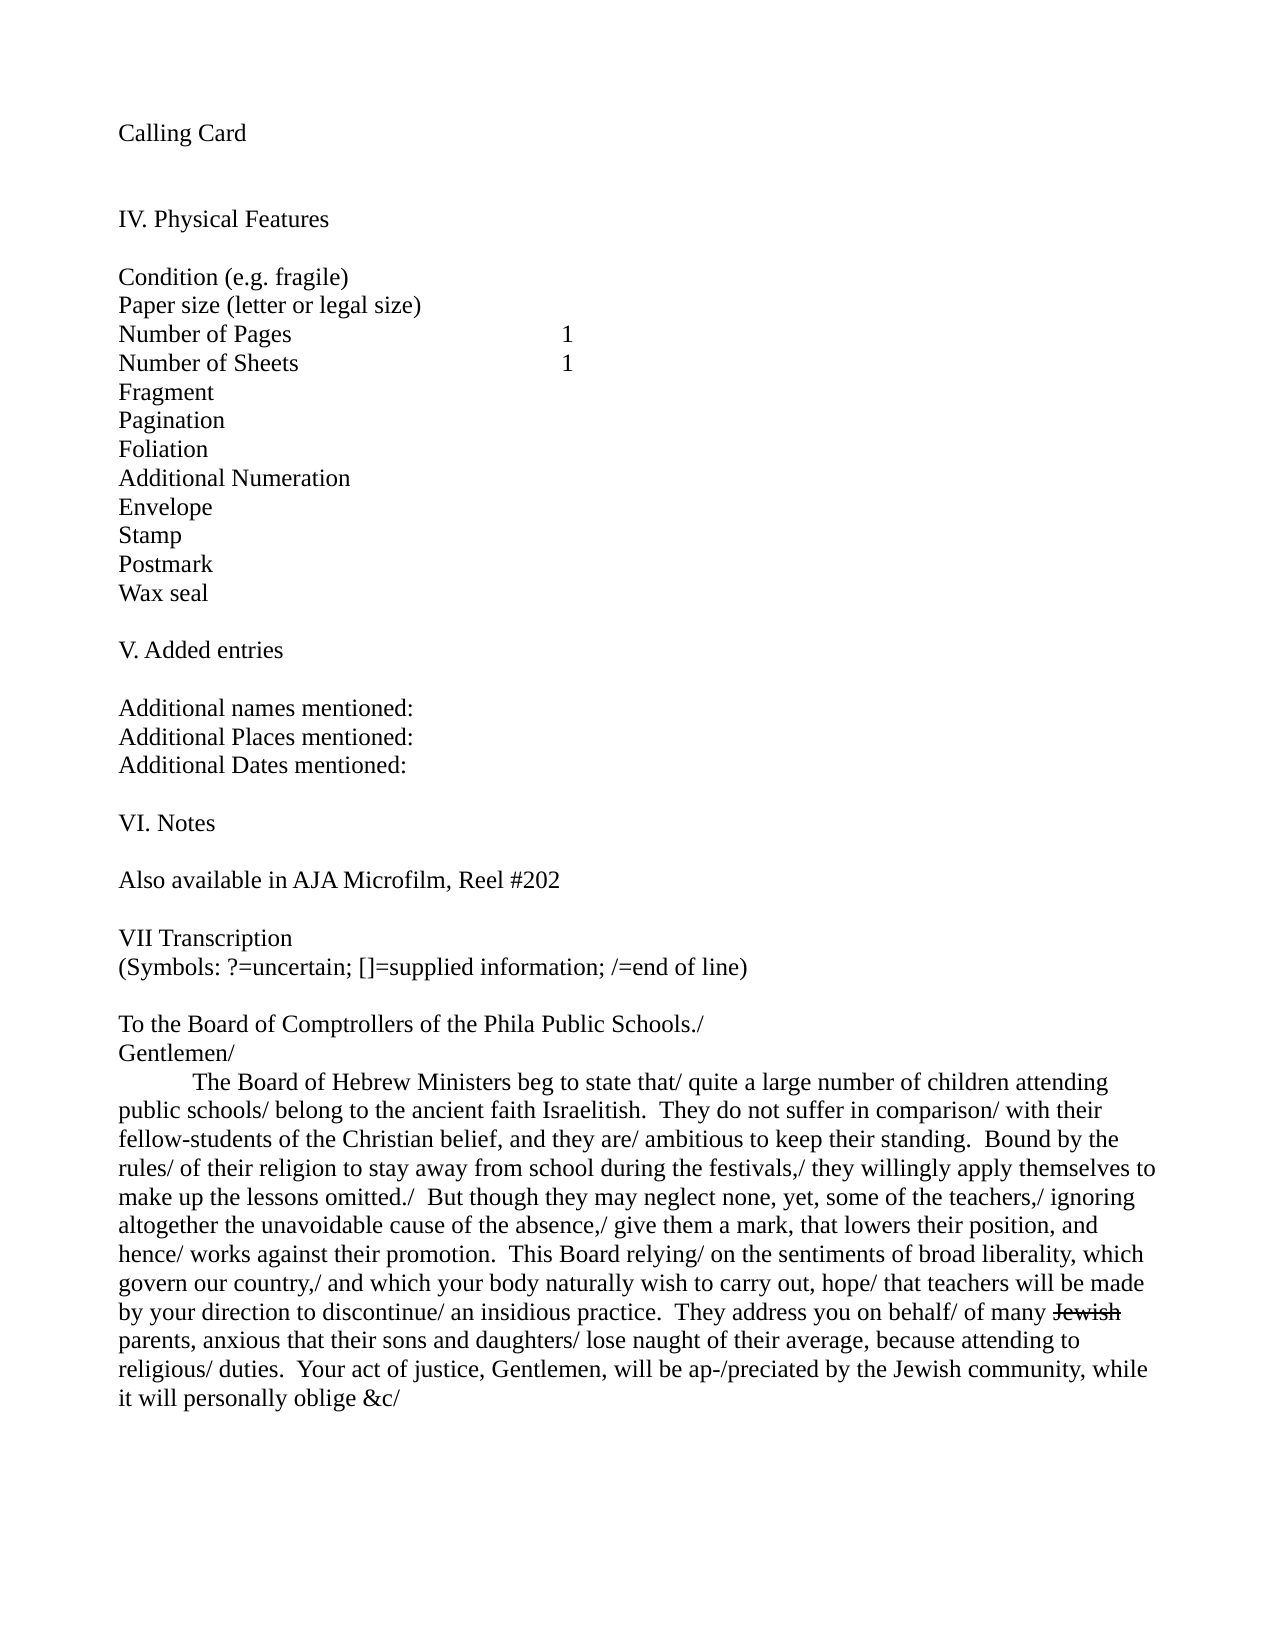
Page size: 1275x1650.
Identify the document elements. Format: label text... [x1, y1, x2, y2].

text Additional Dates mentioned: [118, 751, 1157, 779]
text Stamp [118, 521, 1157, 549]
text Fragment [118, 377, 1157, 406]
text Additional names mentioned: [118, 693, 1157, 722]
text Foliation [118, 434, 1157, 463]
text Calling Card [118, 118, 1157, 147]
text Gentlemen/ [118, 1038, 1157, 1067]
text Pagination [118, 406, 1157, 434]
text Envelope [118, 492, 1157, 521]
text Postma rk [118, 549, 1157, 578]
text IV. Physical Features [118, 204, 1157, 233]
text Wax seal [118, 578, 1157, 607]
text Additional Numeration [118, 463, 1157, 492]
text VI. Notes [118, 808, 1157, 837]
text Number of Pages 1 [118, 319, 1157, 348]
text (Symbols: ?=uncertain; []=supplied information; /=end of line) [118, 952, 1157, 981]
text Number of Sheets 1 [118, 348, 1157, 377]
text V. Added entries [118, 636, 1157, 664]
text The Board of Hebrew Ministers beg to state that/ quite a large number of children attending public schools/ belong to the ancient faith Israelitish. They do not suffer in comparison/ with their fellow-students of the Christian belief, and they are/ ambitious to keep their standing. Bound by the rules/ of their religion to stay away from school during the festivals,/ they willingly apply themselves to make up the lessons omitted./ But though they may neglect none, yet, some of the teachers,/ ignoring altogether the unavoidable cause of the absence,/ give them a mark, that lowers their position, and hence/ works against their promotion. This Board relying/ on the sentiments of broad liberality, which govern our country,/ and which your body naturally wish to carry out, hope/ that teachers will be made by your direction to discontinue/ an insidious practice. They address you on behalf/ of many Jewish parents, anxious that their sons and daughters/ lose naught of their average, because attending to religious/ duties. Your act of justice, Gentlemen, will be ap-/preciated by the Jewish community, while it will personally oblige &c/ [118, 1067, 1157, 1412]
text VII Transcription [118, 923, 1157, 952]
text Condition (e.g. fragile) [118, 262, 1157, 291]
text Also available in AJA Microfilm, Reel #202 [118, 866, 1157, 894]
text To the Board of Comptrollers of the Phila Public Schools./ [118, 1009, 1157, 1038]
text Paper size (letter or legal size) [118, 291, 1157, 319]
text Additional Places mentioned: [118, 722, 1157, 751]
